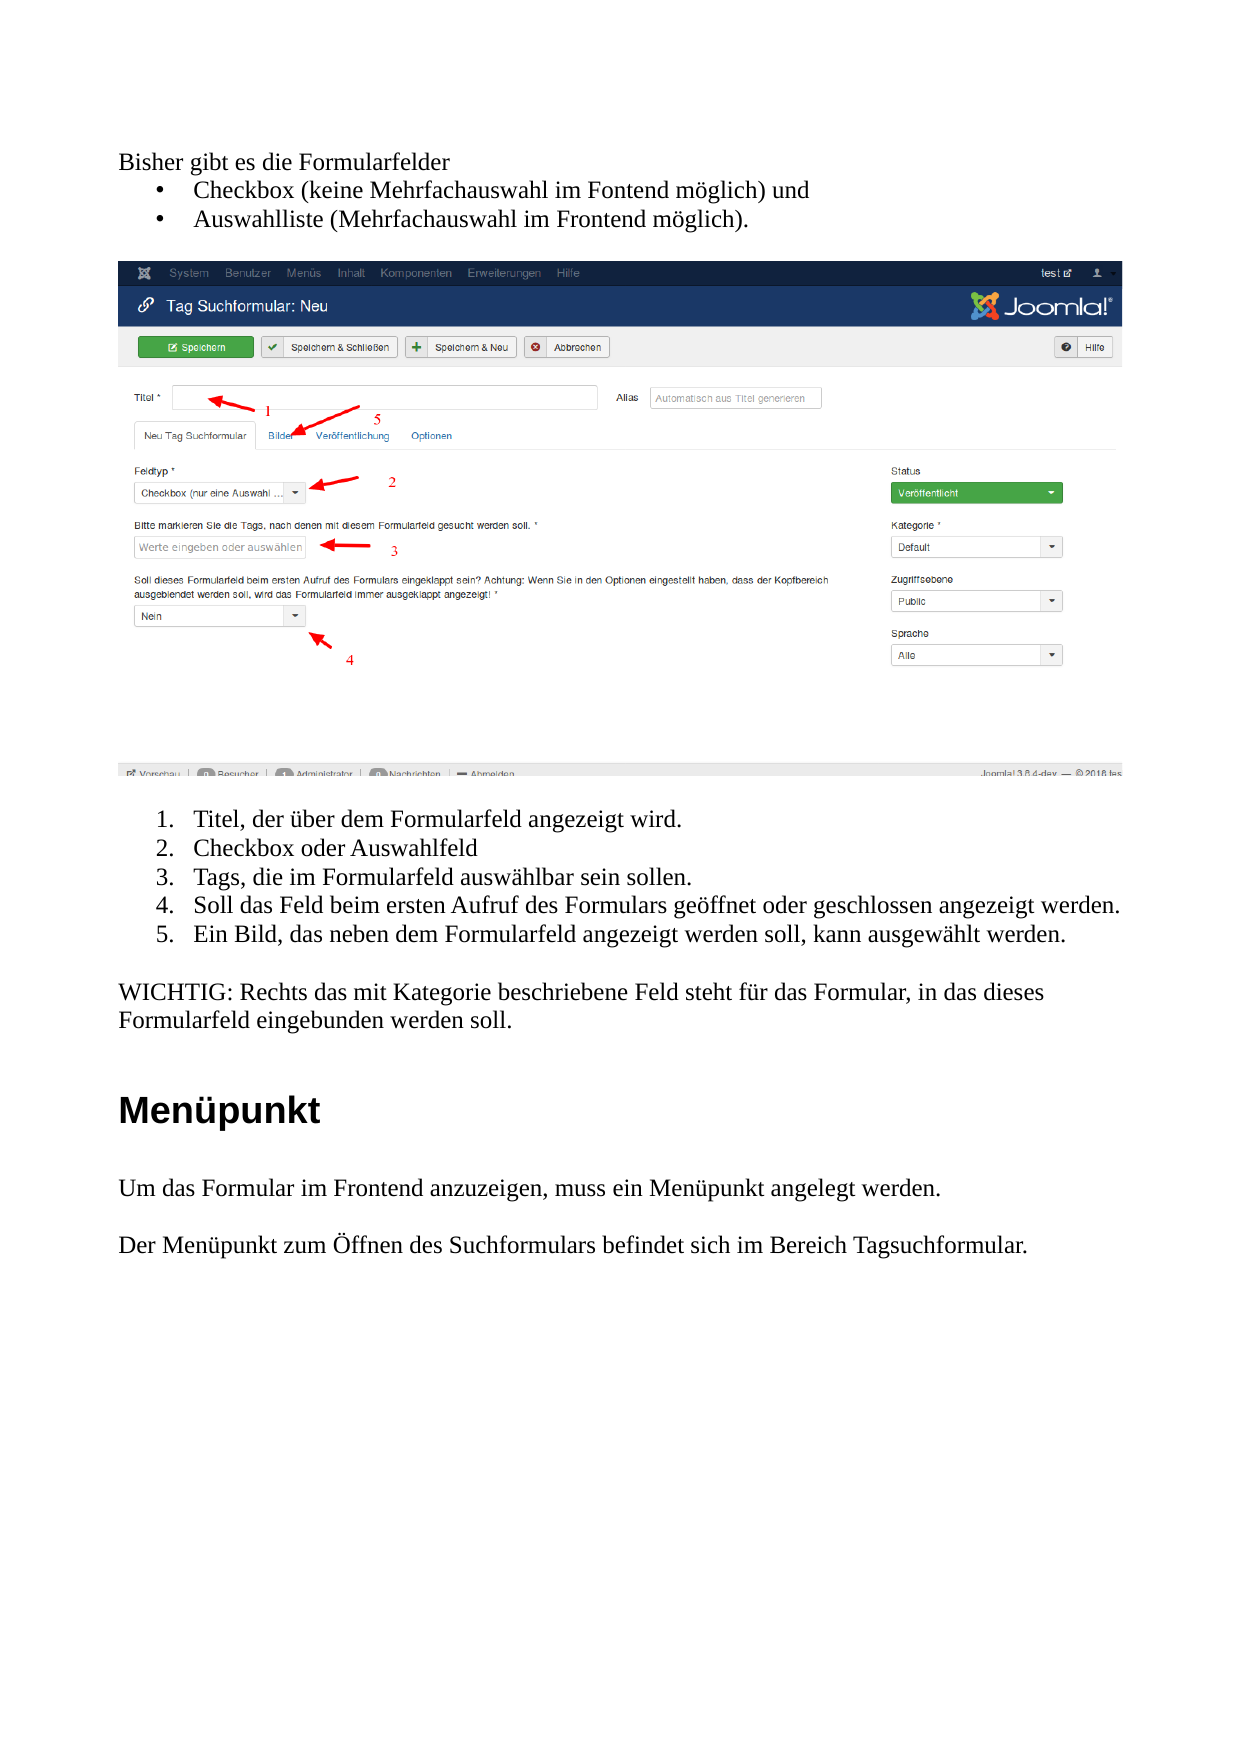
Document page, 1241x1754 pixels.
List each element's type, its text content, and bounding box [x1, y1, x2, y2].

text Bisher gibt es die Formularfelder [118, 147, 1122, 176]
list Checkbox oder Auswahlfeld [156, 833, 1122, 862]
list Ein Bild, das neben dem Formularfeld angezeigt werden soll, kann ausgewählt werden. [156, 919, 1122, 948]
picture [118, 261, 1123, 776]
list Titel, der über dem Formularfeld angezeigt wird. [156, 804, 1122, 833]
text Der Menüpunkt zum Öffnen des Suchformulars befindet sich im Bereich Tagsuchformular. [118, 1230, 1122, 1259]
list Soll das Feld beim ersten Aufruf des Formulars geöffnet oder geschlossen angezeigt werden. [156, 891, 1122, 919]
list Checkbox (keine Mehrfachauswahl im Fontend möglich) und [156, 176, 1122, 204]
subtitle Menüpunkt [118, 1088, 1122, 1132]
text Um das Formular im Frontend anzuzeigen, muss ein Menüpunkt angelegt werden. [118, 1173, 1122, 1202]
list Auswahlliste (Mehrfachauswahl im Frontend möglich). [156, 204, 1122, 233]
list Tags, die im Formularfeld auswählbar sein sollen. [156, 862, 1122, 891]
text WICHTIG: Rechts das mit Kategorie beschriebene Feld steht für das Formular, in das dieses Formularfeld eingebunden werden soll. [118, 977, 1122, 1034]
